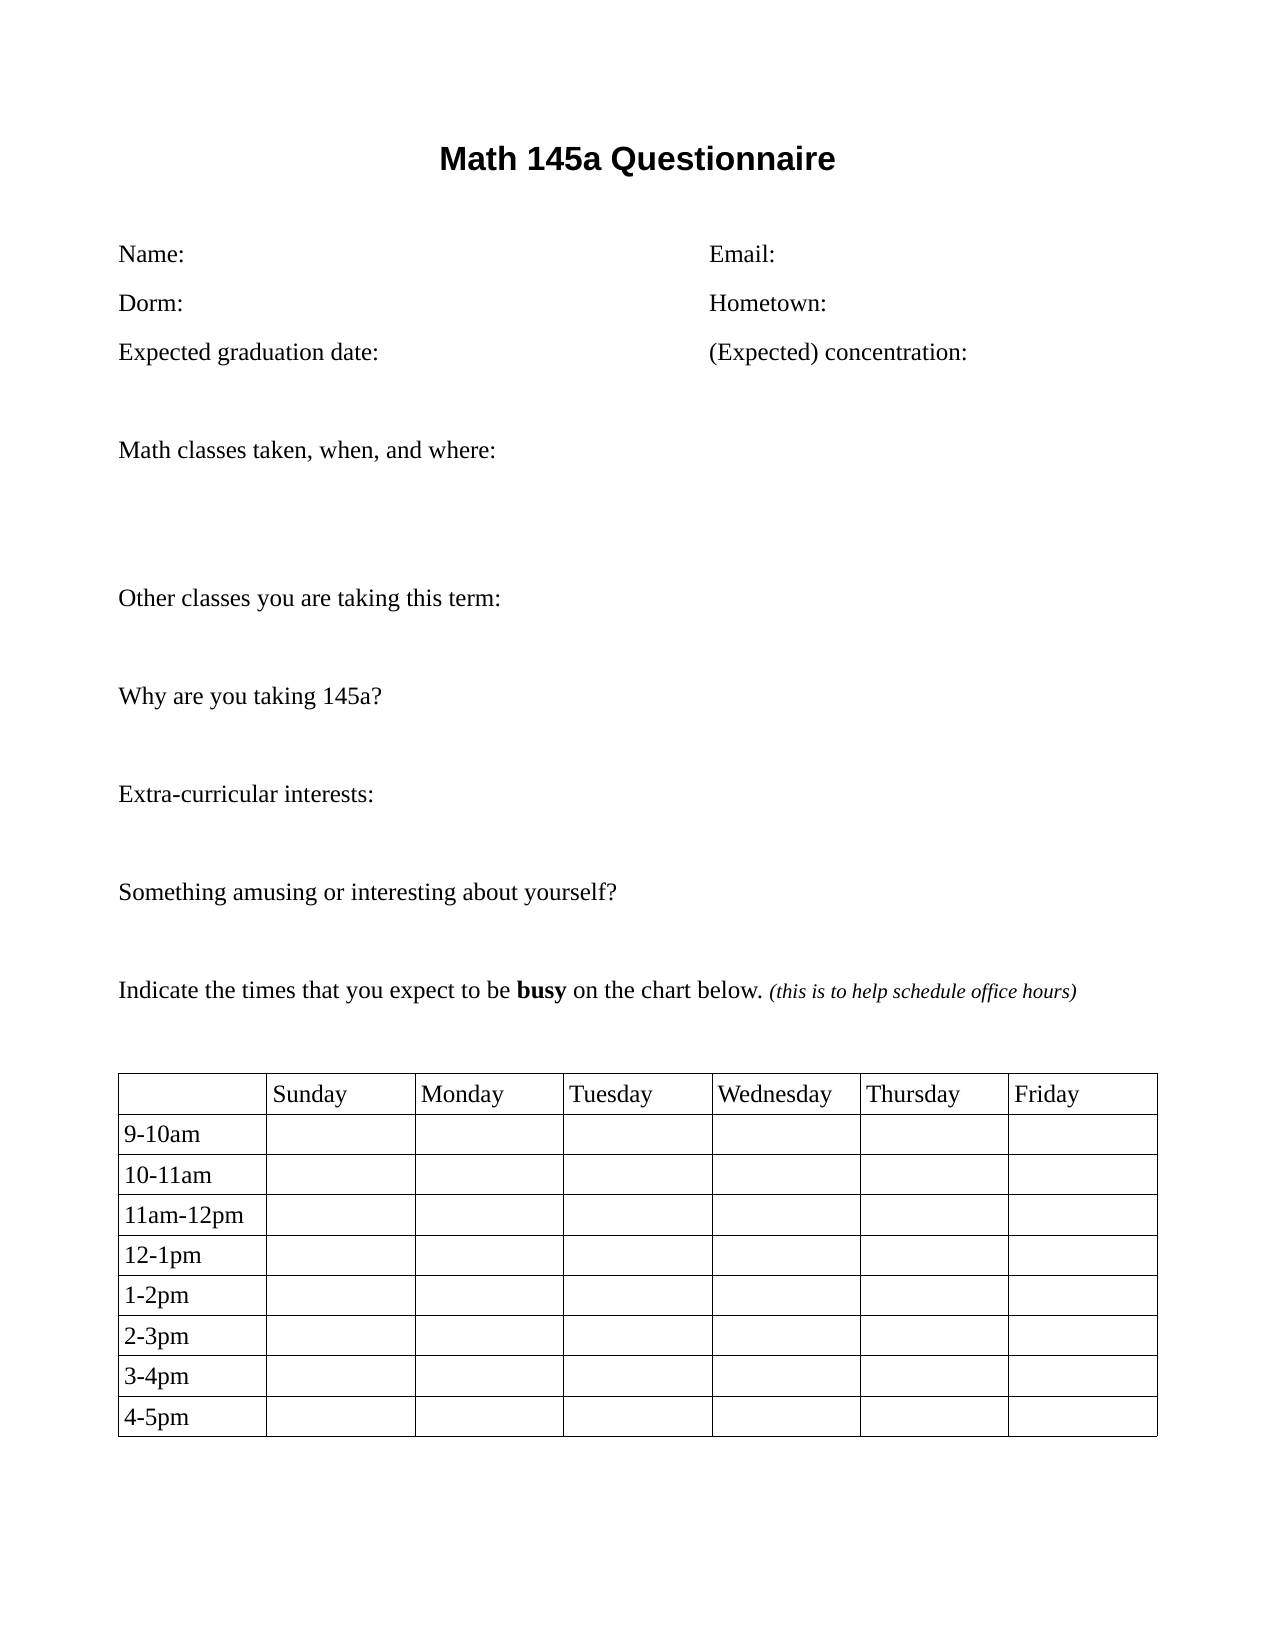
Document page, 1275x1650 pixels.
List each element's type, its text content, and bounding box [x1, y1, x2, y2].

table_cell [713, 1195, 860, 1234]
table_cell [564, 1195, 712, 1234]
table_cell [416, 1115, 563, 1154]
table_cell [267, 1356, 415, 1396]
table_cell [416, 1276, 563, 1315]
table_cell [564, 1115, 712, 1154]
table_cell [267, 1195, 415, 1234]
text Expected graduation date: (Expected) concentration: [118, 337, 1157, 366]
text Extra-curricular interests: [118, 779, 1157, 808]
table_header Thursday [861, 1074, 1008, 1113]
table_cell [564, 1356, 712, 1396]
table_cell [416, 1316, 563, 1355]
table_cell [861, 1397, 1008, 1436]
table_cell [267, 1397, 415, 1436]
table_cell [713, 1236, 860, 1275]
table_cell [861, 1155, 1008, 1194]
table_cell 11am-12pm [119, 1195, 266, 1234]
table_cell [713, 1397, 860, 1436]
text Dorm: Hometown: [118, 288, 1157, 317]
table_cell [861, 1236, 1008, 1275]
table_header Friday [1009, 1074, 1157, 1113]
table_cell 1-2pm [119, 1276, 266, 1315]
text Math classes taken, when, and where: [118, 435, 1157, 464]
table_cell [713, 1115, 860, 1154]
table_cell [861, 1276, 1008, 1315]
table_cell [1009, 1276, 1157, 1315]
table_cell 12-1pm [119, 1236, 266, 1275]
table_cell [416, 1397, 563, 1436]
table_cell [564, 1397, 712, 1436]
table_cell [564, 1155, 712, 1194]
table_cell 3-4pm [119, 1356, 266, 1396]
table_cell [861, 1316, 1008, 1355]
table_cell [416, 1236, 563, 1275]
table_header Monday [416, 1074, 563, 1113]
table_cell [416, 1356, 563, 1396]
table_cell 2-3pm [119, 1316, 266, 1355]
table_cell [267, 1236, 415, 1275]
table_header Wednesday [713, 1074, 860, 1113]
table_cell 9-10am [119, 1115, 266, 1154]
table_cell [861, 1356, 1008, 1396]
table_cell [416, 1195, 563, 1234]
text Why are you taking 145a? [118, 681, 1157, 709]
table_cell [564, 1236, 712, 1275]
table_cell [1009, 1155, 1157, 1194]
table_cell [564, 1276, 712, 1315]
text Something amusing or interesting about yourself? [118, 877, 1157, 906]
table_header Sunday [267, 1074, 415, 1113]
table_cell [1009, 1397, 1157, 1436]
table_cell [416, 1155, 563, 1194]
text Name: Email: [118, 239, 1157, 268]
text Indicate the times that you expect to be busy on the chart below. (this is to help schedule office hours) [118, 975, 1157, 1004]
table_cell [713, 1155, 860, 1194]
text Other classes you are taking this term: [118, 583, 1157, 611]
table_cell [1009, 1195, 1157, 1234]
table_cell [267, 1316, 415, 1355]
table_cell 10-11am [119, 1155, 266, 1194]
table_cell [861, 1115, 1008, 1154]
subtitle Math 145a Questionnaire [118, 139, 1157, 178]
table_cell [1009, 1115, 1157, 1154]
table_cell [1009, 1236, 1157, 1275]
table_cell [1009, 1316, 1157, 1355]
table_header Tuesday [564, 1074, 712, 1113]
table_cell [267, 1115, 415, 1154]
table_cell [267, 1276, 415, 1315]
table_cell [713, 1276, 860, 1315]
table_cell [1009, 1356, 1157, 1396]
table_header [119, 1074, 266, 1113]
table_cell [713, 1356, 860, 1396]
table_cell 4-5pm [119, 1397, 266, 1436]
table_cell [861, 1195, 1008, 1234]
table_cell [713, 1316, 860, 1355]
table_cell [564, 1316, 712, 1355]
table_cell [267, 1155, 415, 1194]
